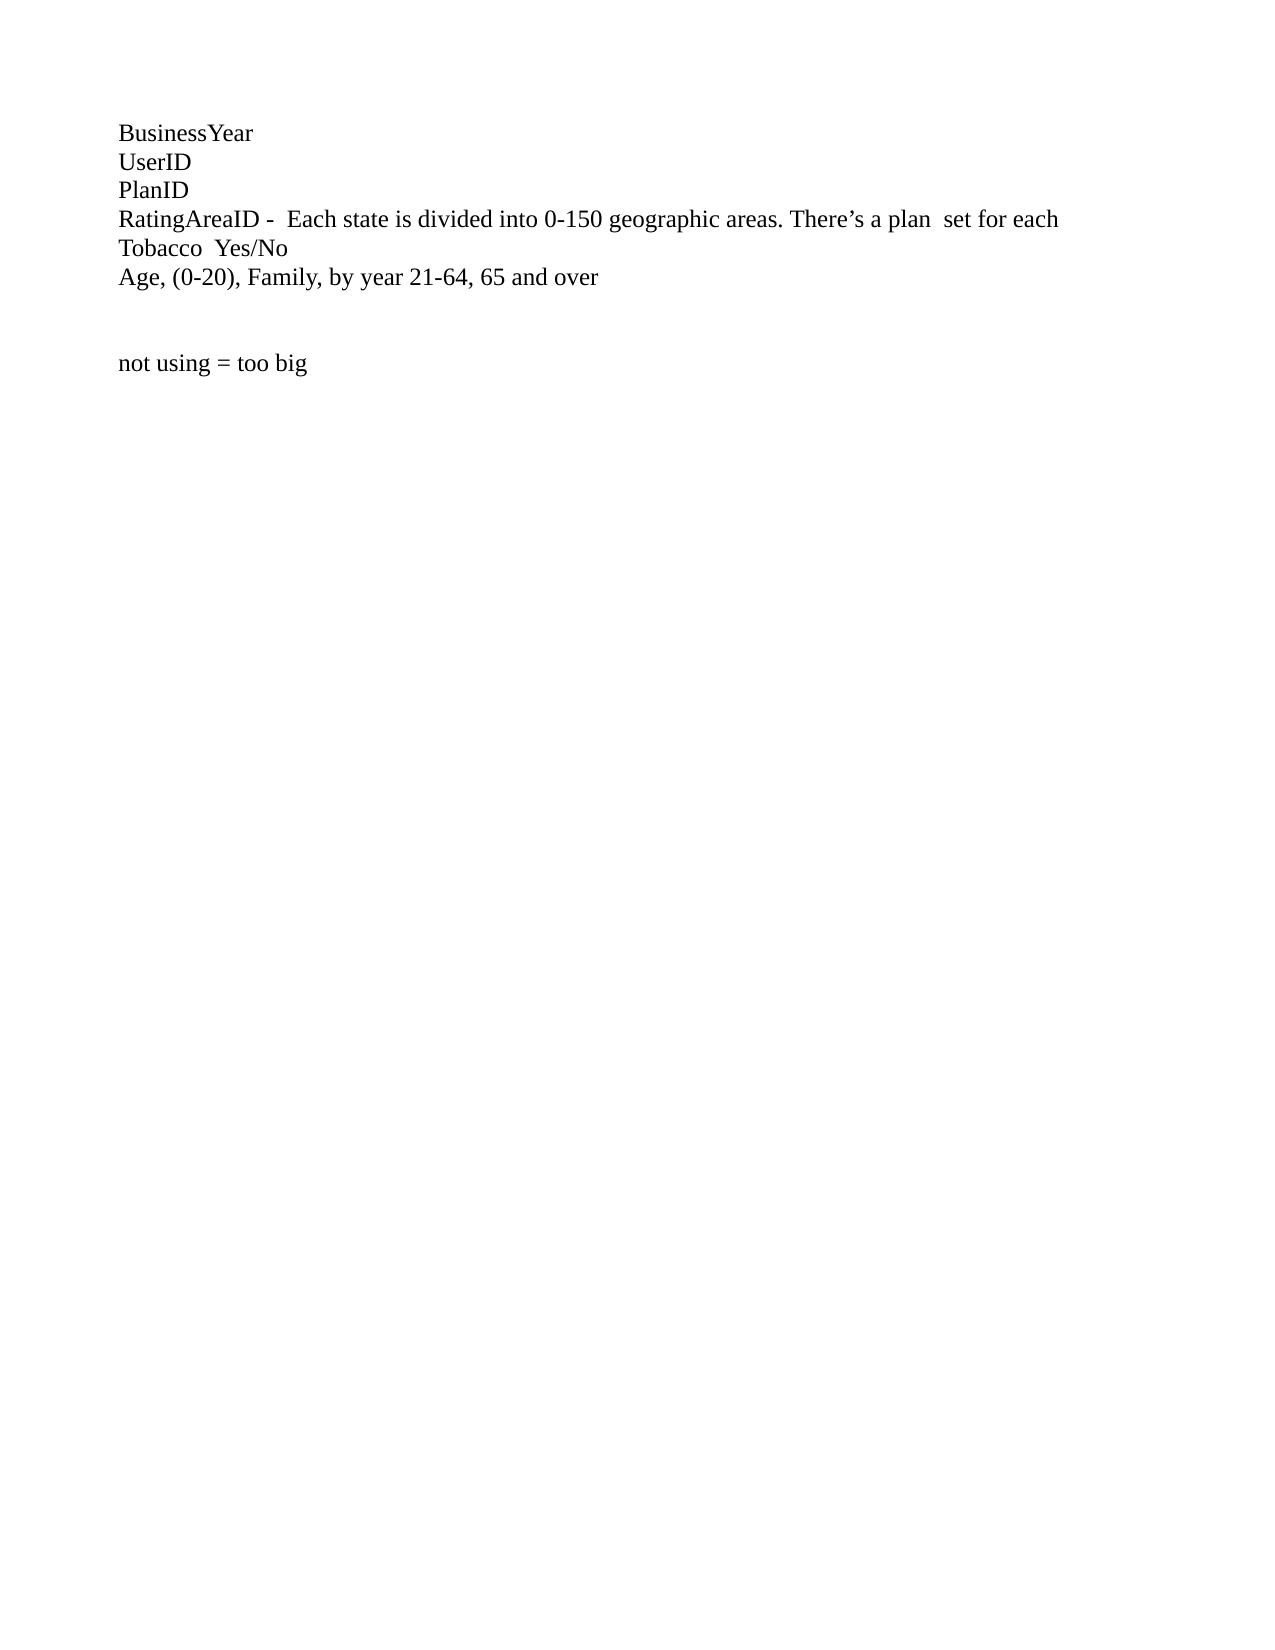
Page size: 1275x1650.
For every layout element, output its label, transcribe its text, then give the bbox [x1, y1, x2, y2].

text UserID [118, 147, 1157, 176]
text not using = too big [118, 348, 1157, 377]
text BusinessYear [118, 118, 1157, 147]
text Tobacco Yes/No [118, 233, 1157, 262]
text Age, (0-20), Family, by year 21-64, 65 and over [118, 262, 1157, 291]
text PlanID [118, 176, 1157, 204]
text RatingAreaID - Each state is divided into 0-150 geographic areas. There’s a plan set for each [118, 204, 1157, 233]
